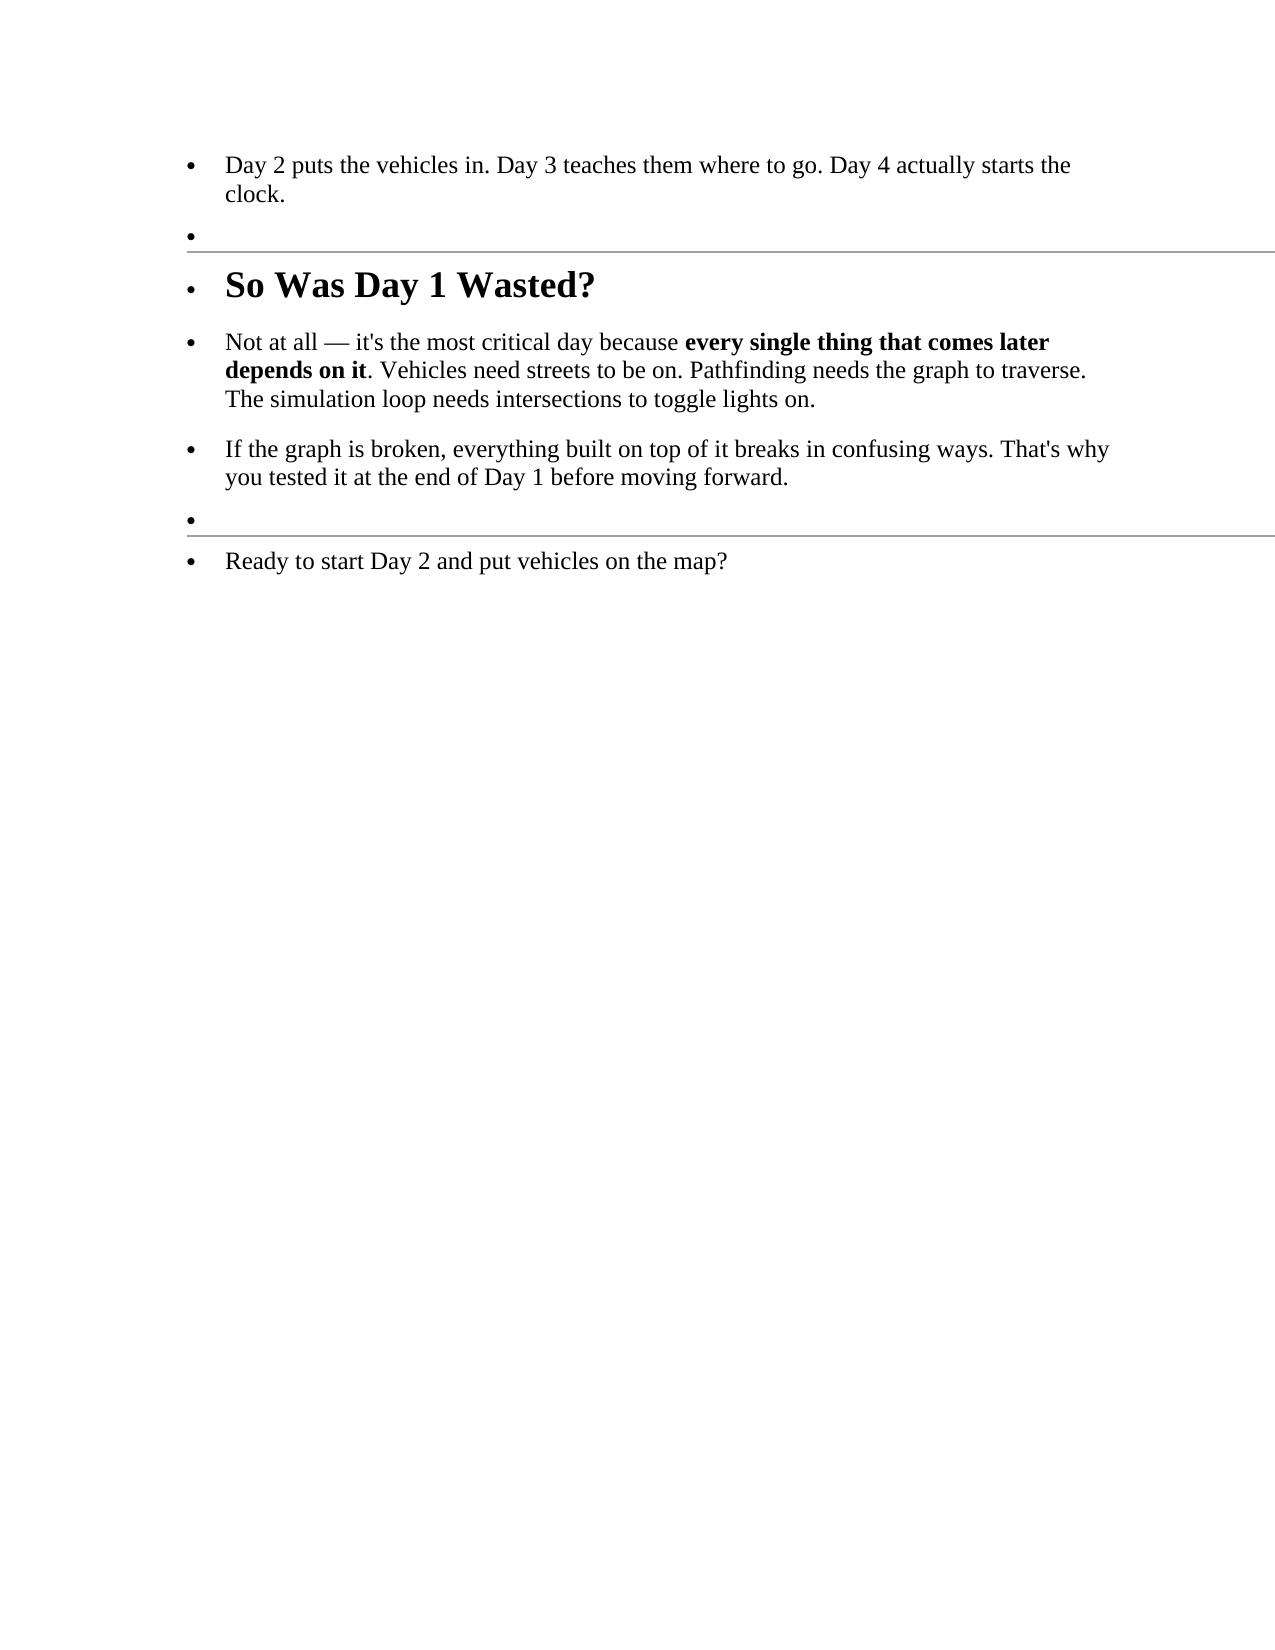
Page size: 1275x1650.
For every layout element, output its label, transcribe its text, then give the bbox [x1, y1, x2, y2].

list If the graph is broken, everything built on top of it breaks in confusing ways. That's why you tested it at the end of Day 1 before moving forward. [187, 434, 1125, 491]
list So Was Day 1 Wasted? [187, 263, 1125, 306]
list Ready to start Day 2 and put vehicles on the map? [187, 546, 1125, 575]
list Day 2 puts the vehicles in. Day 3 teaches them where to go. Day 4 actually starts the clock. [187, 150, 1125, 207]
list Not at all — it's the most critical day because every single thing that comes later depends on it. Vehicles need streets to be on. Pathfinding needs the graph to traverse. The simulation loop needs intersections to toggle lights on. [187, 327, 1125, 413]
